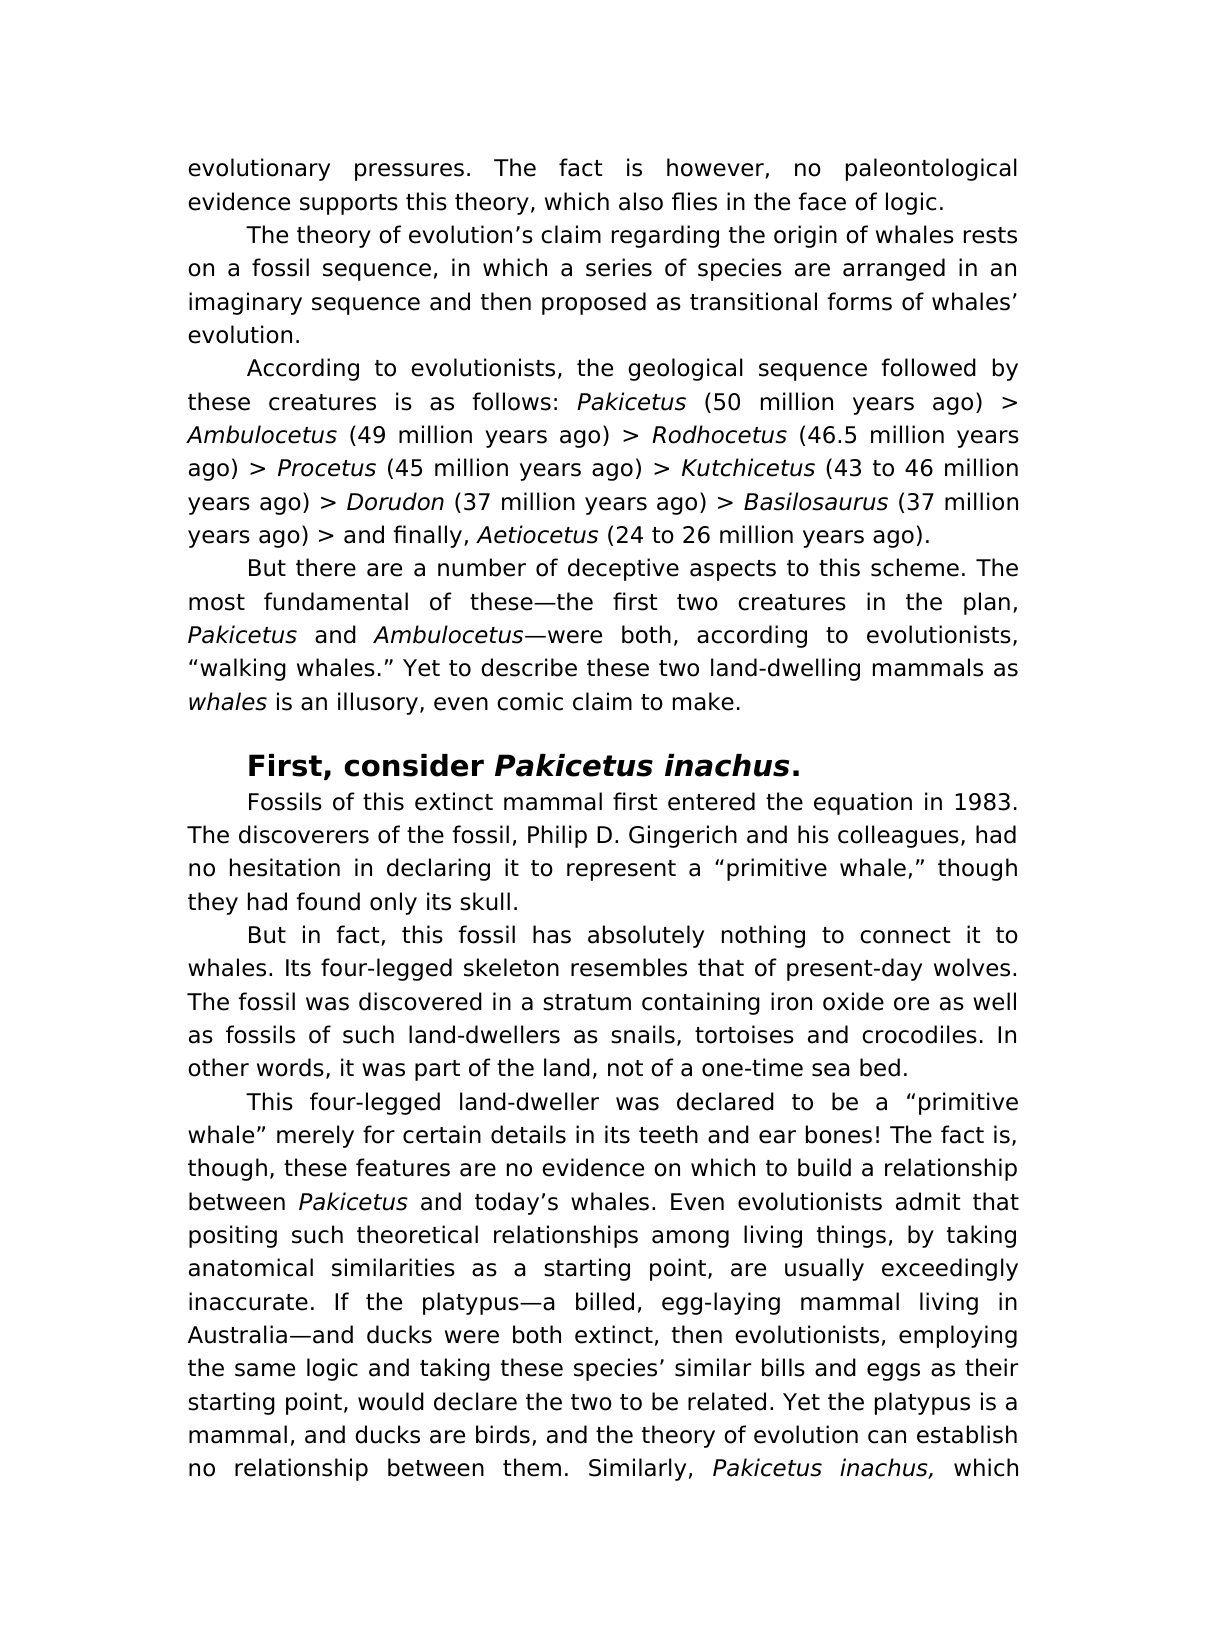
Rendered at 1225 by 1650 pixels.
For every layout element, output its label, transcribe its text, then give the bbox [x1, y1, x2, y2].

text But in fact, this fossil has absolutely nothing to connect it to whales. Its four-legged skeleton resembles that of present-day wolves. The fossil was discovered in a stratum containing iron oxide ore as well as fossils of such land-dwellers as snails, tortoises and crocodiles. In other words, it was part of the land, not of a one-time sea bed. [187, 917, 1020, 1083]
text This four-legged land-dweller was declared to be a “primitive whale” merely for certain details in its teeth and ear bones! The fact is, though, these features are no evidence on which to build a relationship between Pakicetus and today’s whales. Even evolutionists admit that positing such theoretical relationships among living things, by taking anatomical similarities as a starting point, are usually exceedingly inaccurate. If the platypus—a billed, egg-laying mammal living in Australia—and ducks were both extinct, then evolutionists, employing the same logic and taking these species’ similar bills and eggs as their starting point, would declare the two to be related. Yet the platypus is a mammal, and ducks are birds, and the theory of evolution can establish no relationship between them. Similarly, Pakicetus inachus, which [187, 1083, 1020, 1483]
text Fossils of this extinct mammal first entered the equation in 1983. The discoverers of the fossil, Philip D. Gingerich and his colleagues, had no hesitation in declaring it to represent a “primitive whale,” though they had found only its skull. [187, 783, 1020, 917]
text According to evolutionists, the geological sequence followed by these creatures is as follows: Pakicetus (50 million years ago) > Ambulocetus (49 million years ago) > Rodhocetus (46.5 million years ago) > Procetus (45 million years ago) > Kutchicetus (43 to 46 million years ago) > Dorudon (37 million years ago) > Basilosaurus (37 million years ago) > and finally, Aetiocetus (24 to 26 million years ago). [187, 350, 1020, 550]
text The theory of evolution’s claim regarding the origin of whales rests on a fossil sequence, in which a series of species are arranged in an imaginary sequence and then proposed as transitional forms of whales’ evolution. [187, 217, 1020, 350]
text evolutionary pressures. The fact is however, no paleontological evidence supports this theory, which also flies in the face of logic. [187, 150, 1020, 217]
text First, consider Pakicetus inachus. [187, 750, 1020, 783]
text But there are a number of deceptive aspects to this scheme. The most fundamental of these—the first two creatures in the plan, Pakicetus and Ambulocetus—were both, according to evolutionists, “walking whales.” Yet to describe these two land-dwelling mammals as whales is an illusory, even comic claim to make. [187, 550, 1020, 717]
